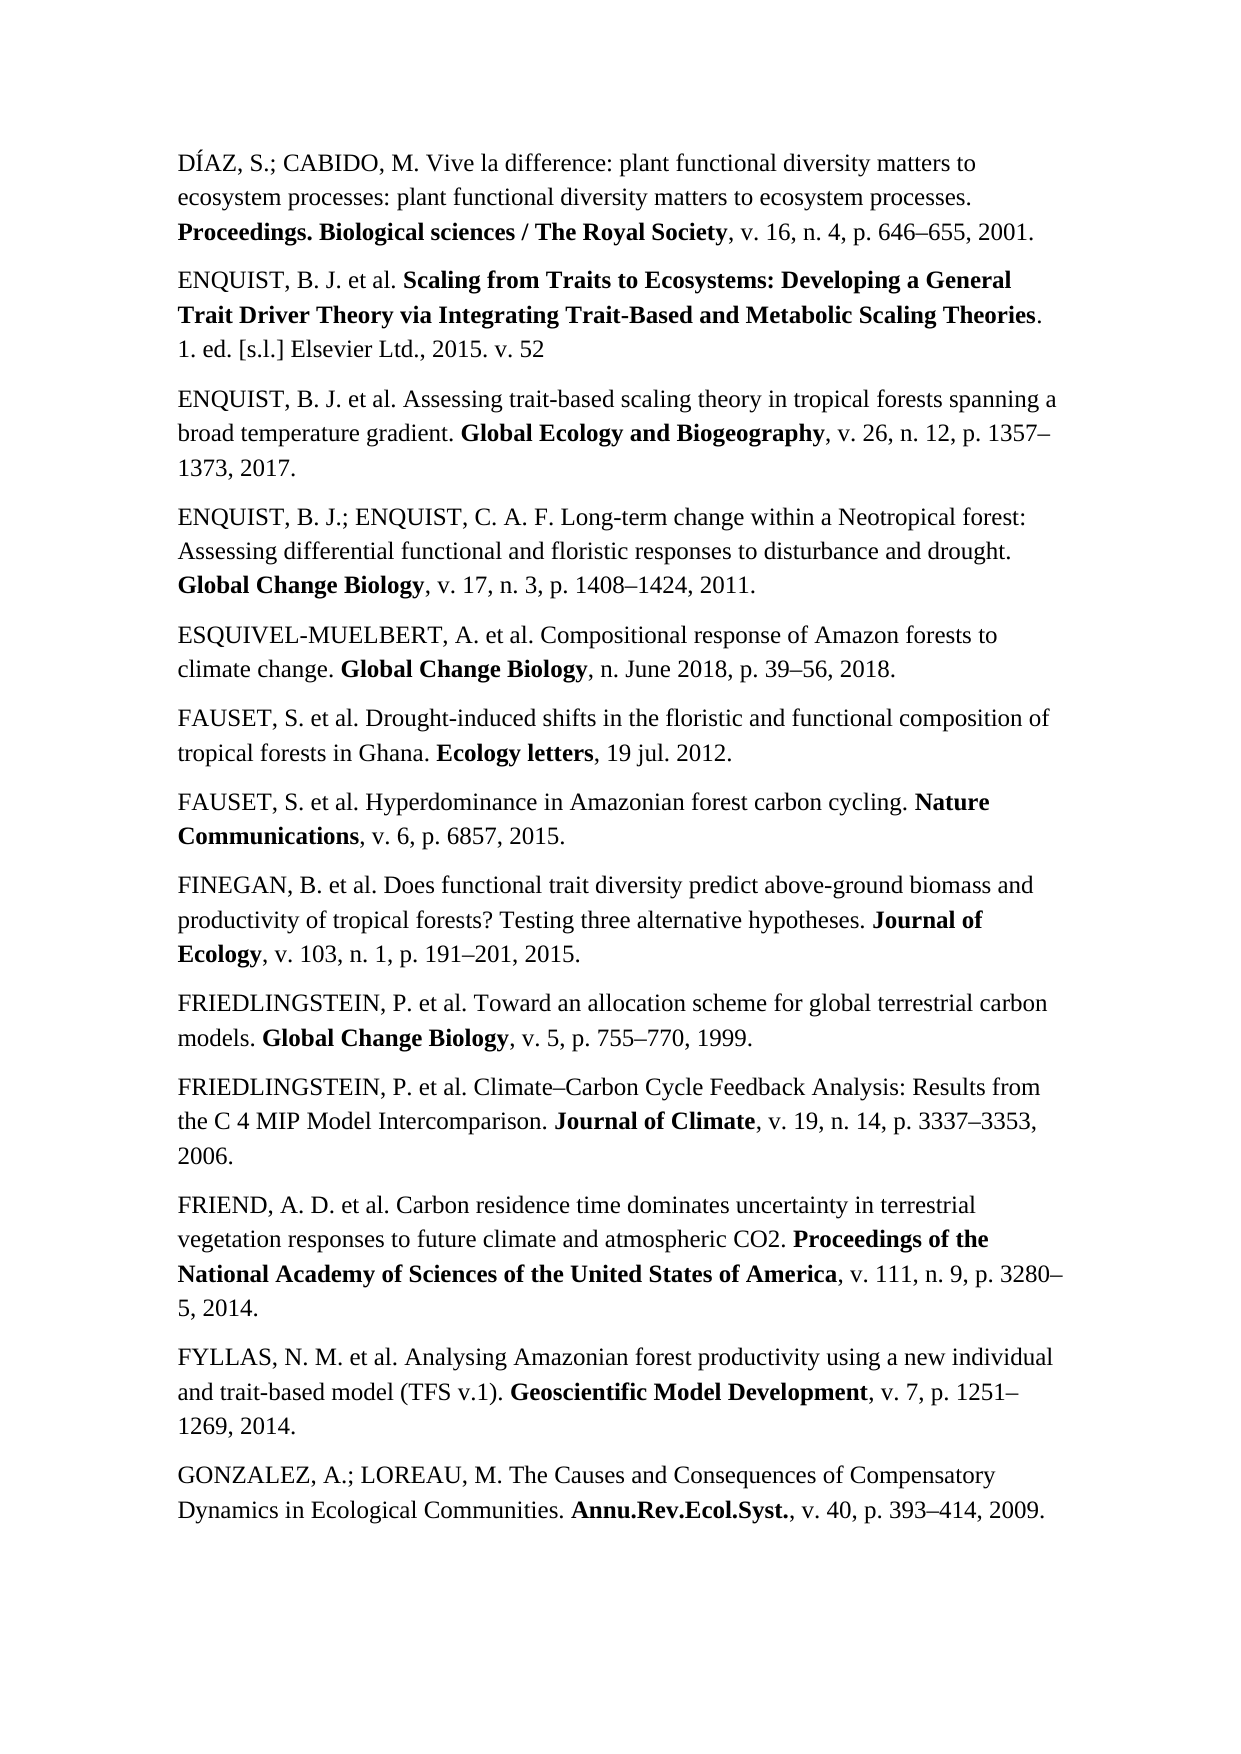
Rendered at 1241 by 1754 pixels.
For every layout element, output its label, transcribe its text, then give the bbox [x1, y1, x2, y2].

text FAUSET, S. et al. Hyperdominance in Amazonian forest carbon cycling. Nature Communications, v. 6, p. 6857, 2015. [177, 787, 1063, 850]
text FRIEND, A. D. et al. Carbon residence time dominates uncertainty in terrestrial vegetation responses to future climate and atmospheric CO2. Proceedings of the National Academy of Sciences of the United States of America, v. 111, n. 9, p. 3280–5, 2014. [177, 1190, 1063, 1322]
text FYLLAS, N. M. et al. Analysing Amazonian forest productivity using a new individual and trait-based model (TFS v.1). Geoscientific Model Development, v. 7, p. 1251–1269, 2014. [177, 1342, 1063, 1440]
text GONZALEZ, A.; LOREAU, M. The Causes and Consequences of Compensatory Dynamics in Ecological Communities. Annu.Rev.Ecol.Syst., v. 40, p. 393–414, 2009. [177, 1460, 1063, 1524]
text FAUSET, S. et al. Drought-induced shifts in the floristic and functional composition of tropical forests in Ghana. Ecology letters, 19 jul. 2012. [177, 703, 1063, 766]
text ENQUIST, B. J. et al. Scaling from Traits to Ecosystems: Developing a General Trait Driver Theory via Integrating Trait-Based and Metabolic Scaling Theories. 1. ed. [s.l.] Elsevier Ltd., 2015. v. 52 [177, 266, 1063, 363]
text FRIEDLINGSTEIN, P. et al. Toward an allocation scheme for global terrestrial carbon models. Global Change Biology, v. 5, p. 755–770, 1999. [177, 988, 1063, 1052]
text ENQUIST, B. J. et al. Assessing trait-based scaling theory in tropical forests spanning a broad temperature gradient. Global Ecology and Biogeography, v. 26, n. 12, p. 1357–1373, 2017. [177, 384, 1063, 481]
text DÍAZ, S.; CABIDO, M. Vive la difference: plant functional diversity matters to ecosystem processes: plant functional diversity matters to ecosystem processes. Proceedings. Biological sciences / The Royal Society, v. 16, n. 4, p. 646–655, 2001. [177, 148, 1063, 245]
text FINEGAN, B. et al. Does functional trait diversity predict above-ground biomass and productivity of tropical forests? Testing three alternative hypotheses. Journal of Ecology, v. 103, n. 1, p. 191–201, 2015. [177, 870, 1063, 968]
text ENQUIST, B. J.; ENQUIST, C. A. F. Long-term change within a Neotropical forest: Assessing differential functional and floristic responses to disturbance and drought. Global Change Biology, v. 17, n. 3, p. 1408–1424, 2011. [177, 502, 1063, 599]
text ESQUIVEL-MUELBERT, A. et al. Compositional response of Amazon forests to climate change. Global Change Biology, n. June 2018, p. 39–56, 2018. [177, 620, 1063, 683]
text FRIEDLINGSTEIN, P. et al. Climate–Carbon Cycle Feedback Analysis: Results from the C 4 MIP Model Intercomparison. Journal of Climate, v. 19, n. 14, p. 3337–3353, 2006. [177, 1072, 1063, 1169]
